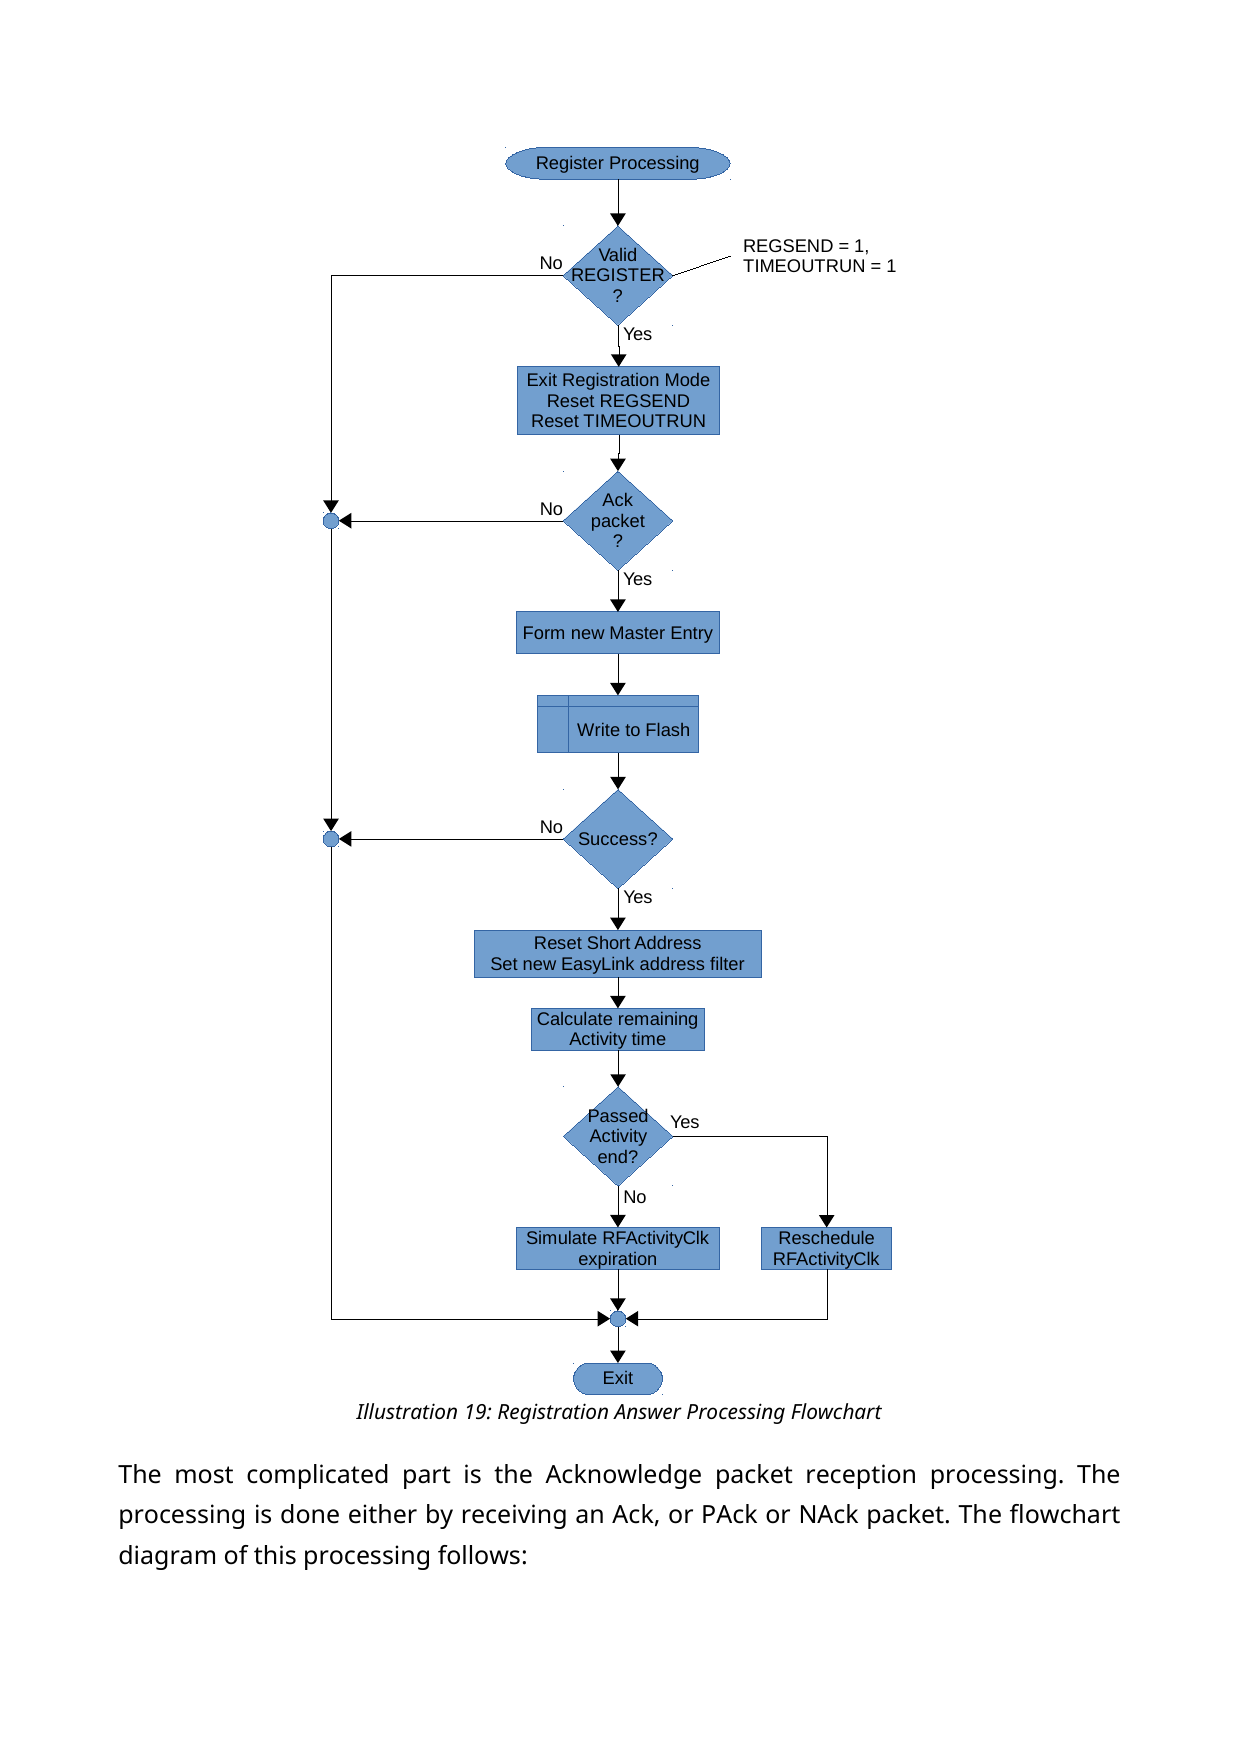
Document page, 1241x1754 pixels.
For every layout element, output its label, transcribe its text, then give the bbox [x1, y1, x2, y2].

text The most complicated part is the Acknowledge packet reception processing. The processing is done either by receiving an Ack, or PAck or NAck packet. The flowchart diagram of this processing follows: [118, 118, 1122, 1572]
text Illustration 19: Registration Answer Processing Flowchart [315, 1397, 925, 1426]
